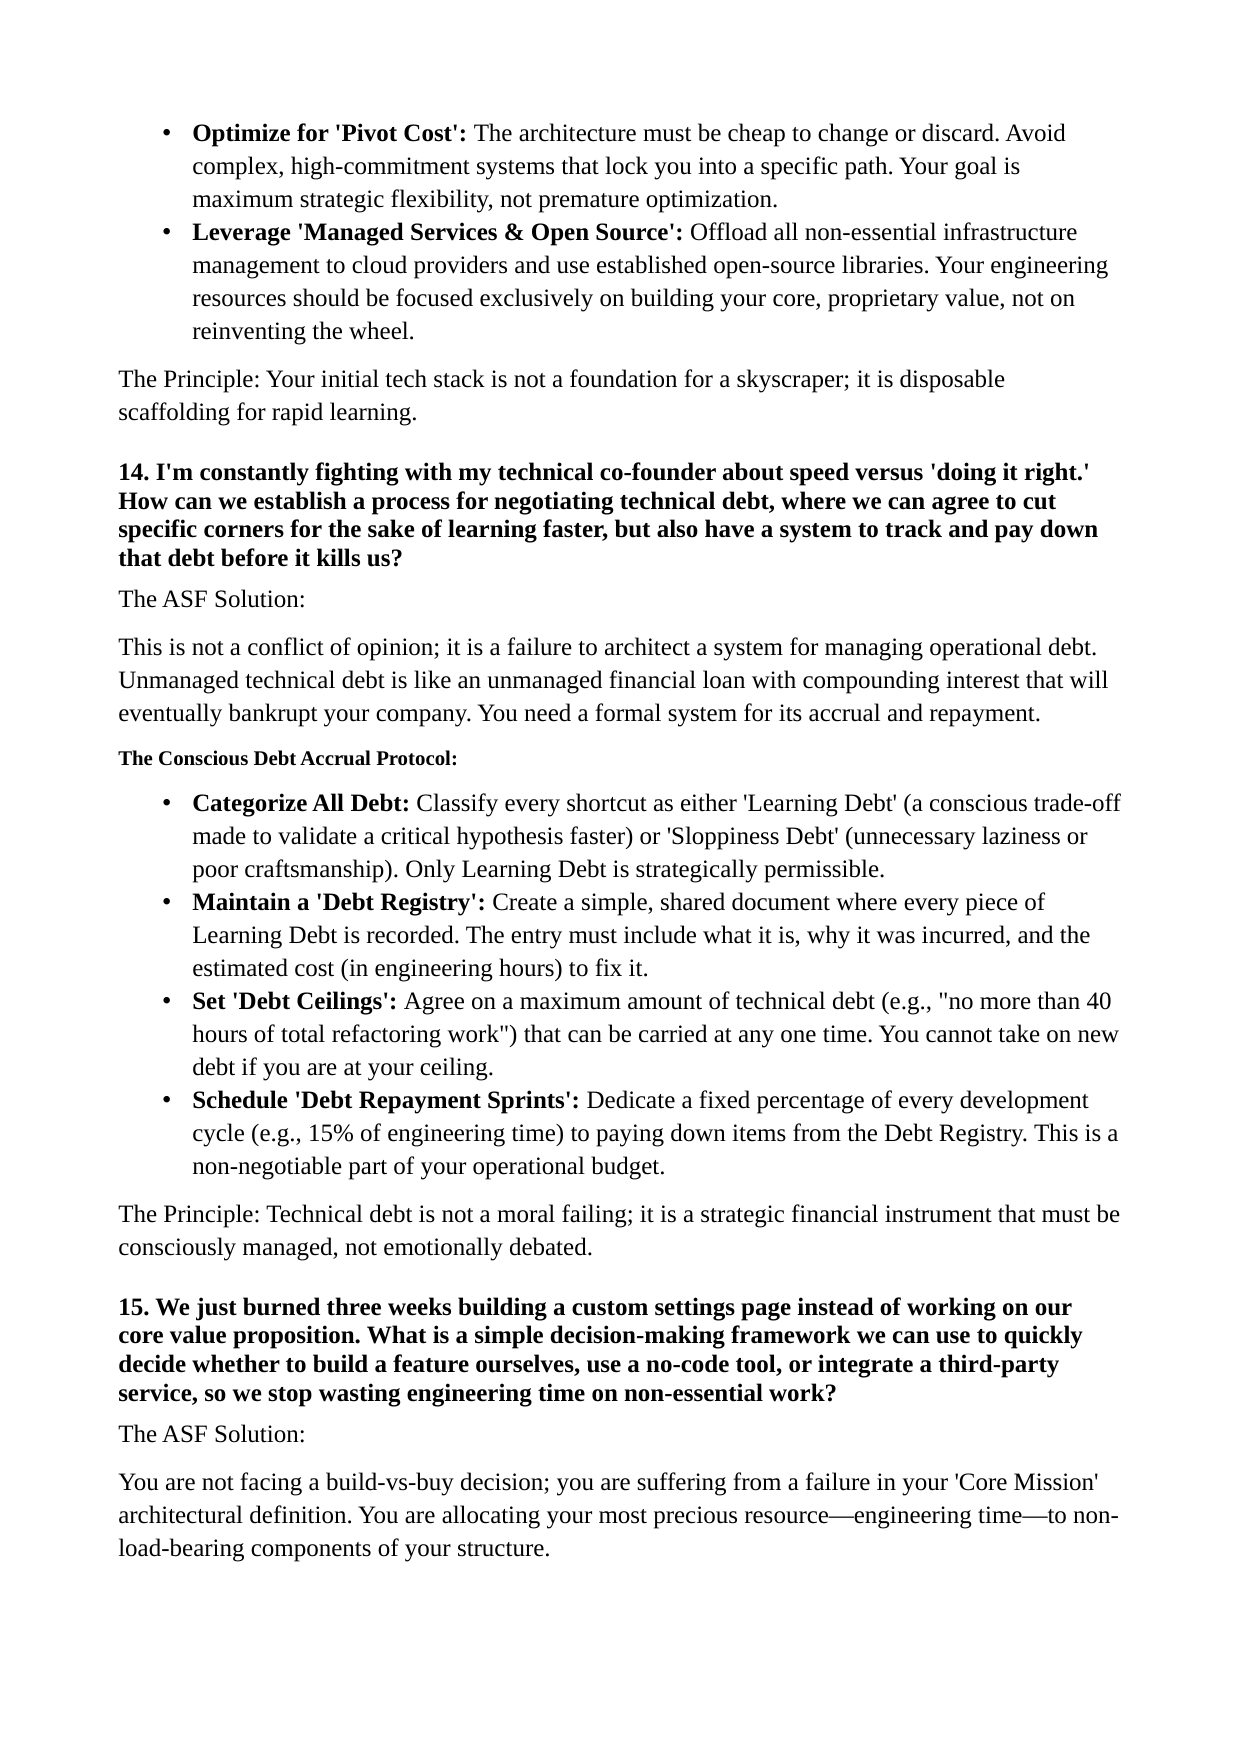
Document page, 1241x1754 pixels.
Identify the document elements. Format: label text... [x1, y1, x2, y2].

subtitle The Conscious Debt Accrual Protocol: [118, 746, 1122, 770]
list Schedule 'Debt Repayment Sprints': Dedicate a fixed percentage of every development cycle (e.g., 15% of engineering time) to paying down items from the Debt Registry. This is a non-negotiable part of your operational budget. [162, 1085, 1122, 1180]
list Leverage 'Managed Services & Open Source': Offload all non-essential infrastructure management to cloud providers and use established open-source libraries. Your engineering resources should be focused exclusively on building your core, proprietary value, not on reinventing the wheel. [162, 217, 1122, 345]
text The Principle: Technical debt is not a moral failing; it is a strategic financial instrument that must be consciously managed, not emotionally debated. [118, 1199, 1122, 1261]
list Set 'Debt Ceilings': Agree on a maximum amount of technical debt (e.g., "no more than 40 hours of total refactoring work") that can be carried at any one time. You cannot take on new debt if you are at your ceiling. [162, 986, 1122, 1081]
list Optimize for 'Pivot Cost': The architecture must be cheap to change or discard. Avoid complex, high-commitment systems that lock you into a specific path. Your goal is maximum strategic flexibility, not premature optimization. [162, 118, 1122, 213]
text The ASF Solution: [118, 584, 1122, 613]
subtitle 14. I'm constantly fighting with my technical co-founder about speed versus 'doing it right.' How can we establish a process for negotiating technical debt, where we can agree to cut specific corners for the sake of learning faster, but also have a system to track and pay down that debt before it kills us? [118, 457, 1122, 572]
list Categorize All Debt: Classify every shortcut as either 'Learning Debt' (a conscious trade-off made to validate a critical hypothesis faster) or 'Sloppiness Debt' (unnecessary laziness or poor craftsmanship). Only Learning Debt is strategically permissible. [162, 788, 1122, 883]
list Maintain a 'Debt Registry': Create a simple, shared document where every piece of Learning Debt is recorded. The entry must include what it is, why it was incurred, and the estimated cost (in engineering hours) to fix it. [162, 887, 1122, 982]
subtitle 15. We just burned three weeks building a custom settings page instead of working on our core value proposition. What is a simple decision-making framework we can use to quickly decide whether to build a feature ourselves, use a no-code tool, or integrate a third-party service, so we stop wasting engineering time on non-essential work? [118, 1292, 1122, 1407]
text This is not a conflict of opinion; it is a failure to architect a system for managing operational debt. Unmanaged technical debt is like an unmanaged financial loan with compounding interest that will eventually bankrupt your company. You need a formal system for its accrual and repayment. [118, 632, 1122, 727]
text The ASF Solution: [118, 1419, 1122, 1448]
text The Principle: Your initial tech stack is not a foundation for a skyscraper; it is disposable scaffolding for rapid learning. [118, 364, 1122, 426]
text You are not facing a build-vs-buy decision; you are suffering from a failure in your 'Core Mission' architectural definition. You are allocating your most precious resource—engineering time—to non-load-bearing components of your structure. [118, 1467, 1122, 1562]
